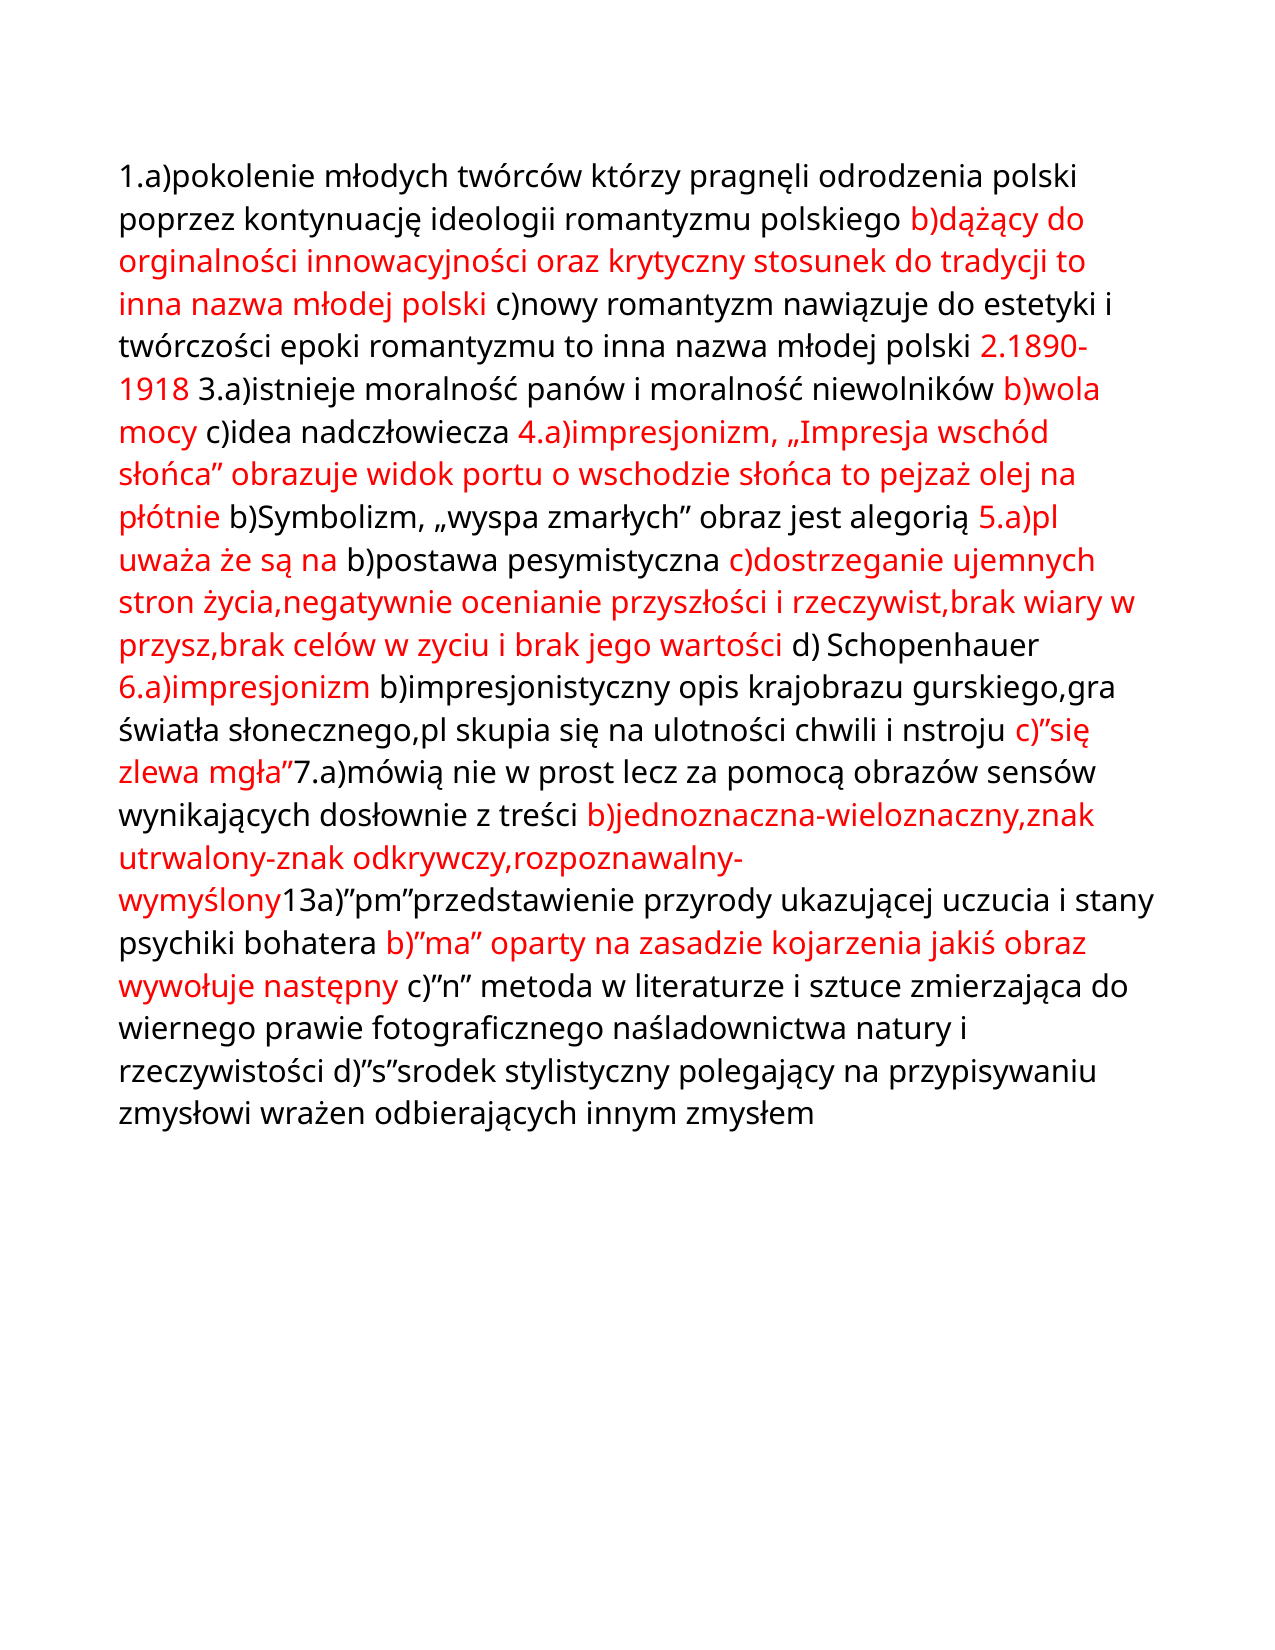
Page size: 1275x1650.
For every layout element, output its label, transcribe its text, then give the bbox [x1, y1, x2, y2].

text 6.a)impresjonizm b)impresjonistyczny opis krajobrazu gurskiego,gra światła słonecznego,pl skupia się na ulotności chwili i nstroju c)”się zlewa mgła”7.a)mówią nie w prost lecz za pomocą obrazów sensów wynikających dosłownie z treści b)jednoznaczna-wieloznaczny,znak utrwalony-znak odkrywczy,rozpoznawalny-wymyślony13a)”pm”przedstawienie przyrody ukazującej uczucia i stany psychiki bohatera b)”ma” oparty na zasadzie kojarzenia jakiś obraz wywołuje następny c)”n” metoda w literaturze i sztuce zmierzająca do wiernego prawie fotograficznego naśladownictwa natury i rzeczywistości d)”s”srodek stylistyczny polegający na przypisywaniu zmysłowi wrażen odbierających innym zmysłem [118, 665, 1157, 1134]
text 1.a)pokolenie młodych twórców którzy pragnęli odrodzenia polski poprzez kontynuację ideologii romantyzmu polskiego b)dążący do orginalności innowacyjności oraz krytyczny stosunek do tradycji to inna nazwa młodej polski c)nowy romantyzm nawiązuje do estetyki i twórczości epoki romantyzmu to inna nazwa młodej polski 2.1890-1918 3.a)istnieje moralność panów i moralność niewolników b)wola mocy c)idea nadczłowiecza 4.a)impresjonizm, „Impresja wschód słońca” obrazuje widok portu o wschodzie słońca to pejzaż olej na płótnie b)Symbolizm, „wyspa zmarłych” obraz jest alegorią 5.a)pl uważa że są na b)postawa pesymistyczna c)dostrzeganie ujemnych stron życia,negatywnie ocenianie przyszłości i rzeczywist,brak wiary w przysz,brak celów w zyciu i brak jego wartości d) Schopenhauer [118, 154, 1157, 665]
